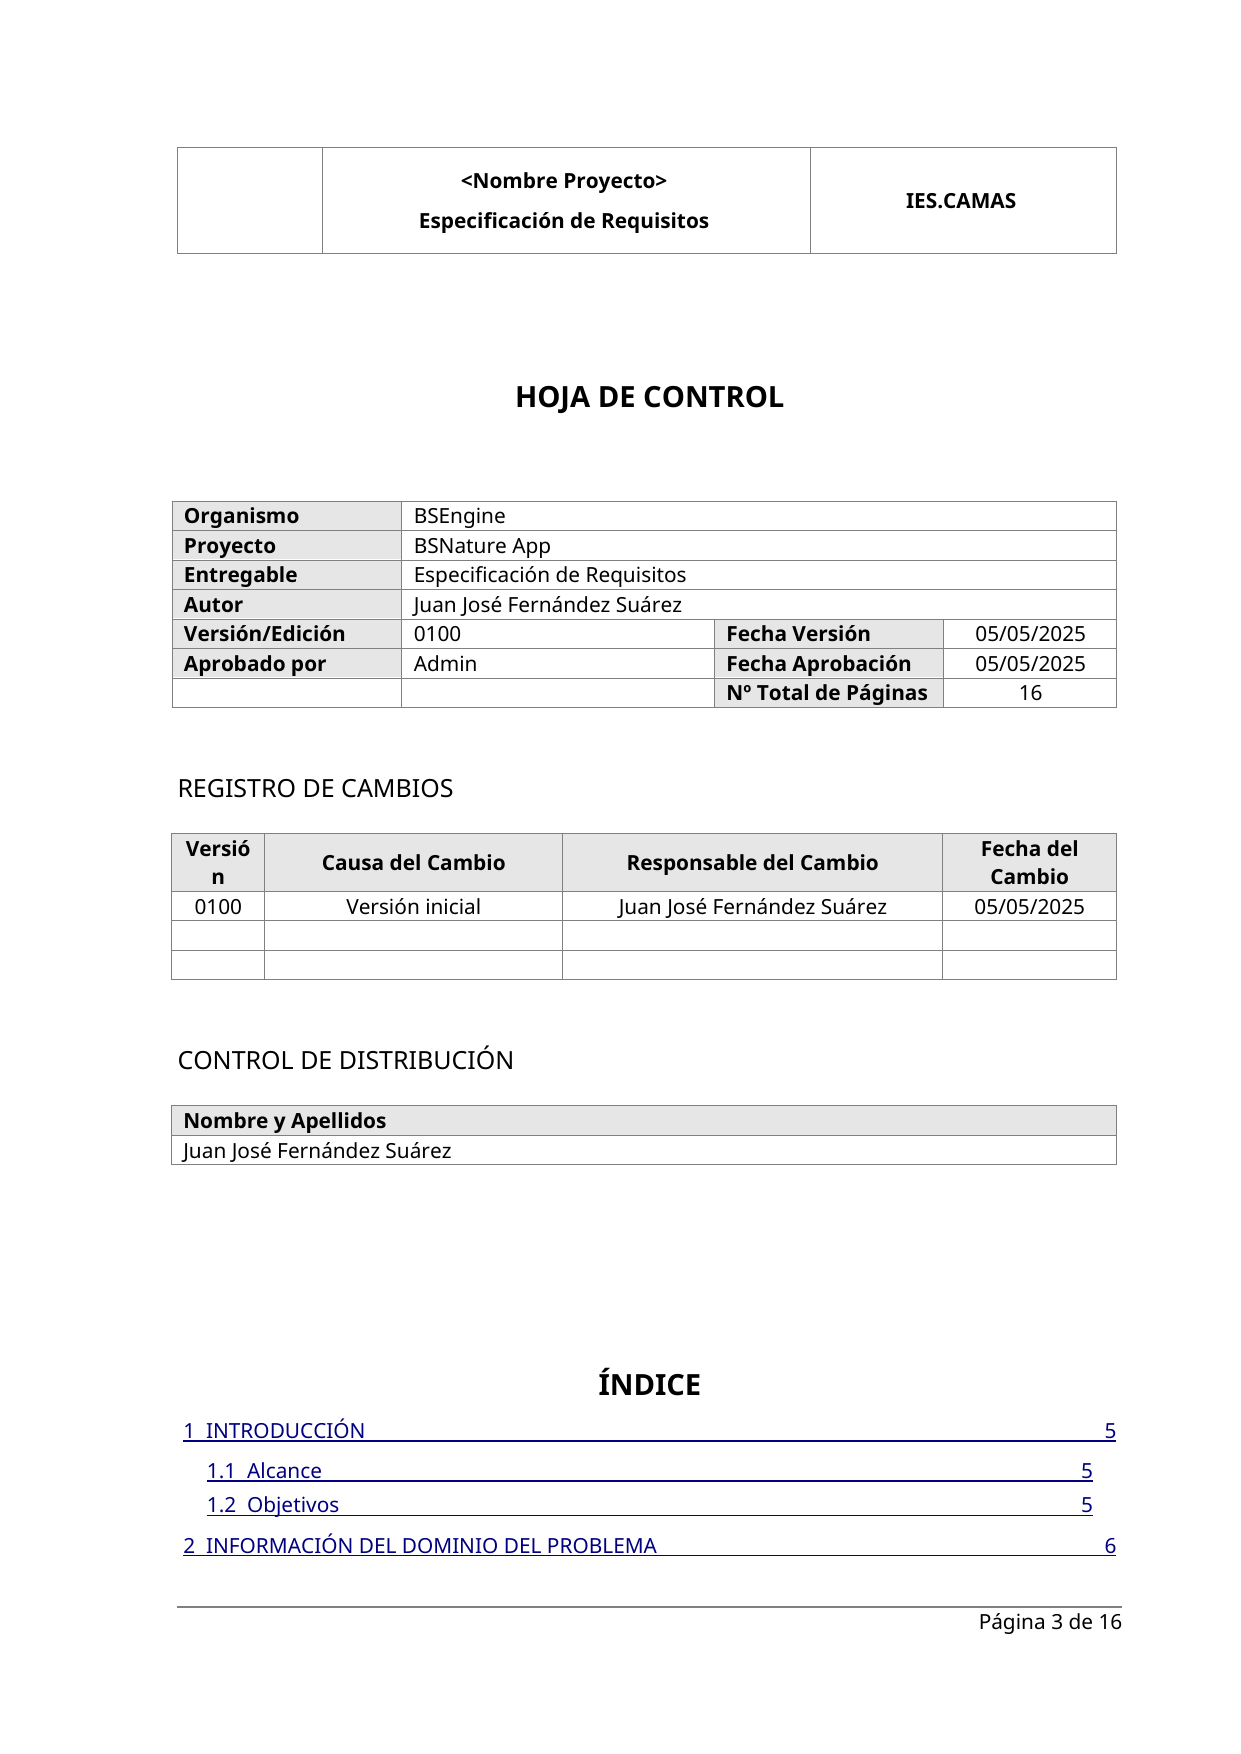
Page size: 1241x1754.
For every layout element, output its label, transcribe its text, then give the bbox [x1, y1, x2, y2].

table_cell [172, 951, 264, 979]
table_cell [172, 921, 264, 950]
table_cell Versión inicial [265, 892, 562, 920]
table_cell 0100 [172, 892, 264, 920]
table_header Causa del Cambio [265, 834, 562, 891]
table_header Responsable del Cambio [563, 834, 942, 891]
text HOJA DE CONTROL [177, 376, 1122, 416]
table_cell 16 [944, 679, 1116, 707]
table_cell 05/05/2025 [944, 649, 1116, 677]
table_cell [943, 921, 1116, 950]
table_cell Fecha Versión [715, 620, 943, 648]
table_cell [265, 951, 562, 979]
table_cell 05/05/2025 [943, 892, 1116, 920]
text ÍNDICE [177, 1364, 1122, 1403]
table_cell Admin [402, 649, 714, 677]
table_cell [402, 679, 714, 707]
table_cell 05/05/2025 [944, 620, 1116, 648]
table_cell Entregable [173, 561, 401, 589]
table_cell Aprobado por [173, 649, 401, 677]
table_cell BSNature App [402, 531, 1116, 559]
table_cell Versión/Edición [173, 620, 401, 648]
text 1.2 Objetivos 5 [207, 1491, 1122, 1519]
table_cell [265, 921, 562, 950]
table_cell Nº Total de Páginas [715, 679, 943, 707]
table_cell Juan José Fernández Suárez [172, 1136, 1116, 1164]
table_header BSEngine [402, 502, 1116, 530]
table_header Fecha del Cambio [943, 834, 1116, 891]
table_cell Especificación de Requisitos [402, 561, 1116, 589]
table_cell [943, 951, 1116, 979]
text REGISTRO DE CAMBIOS [177, 771, 1122, 804]
table_cell Autor [173, 590, 401, 618]
table_header Nombre y Apellidos [172, 1106, 1116, 1135]
table_cell Proyecto [173, 531, 401, 559]
table_cell 0100 [402, 620, 714, 648]
table_header Versión [172, 834, 264, 891]
text 1 INTRODUCCIÓN 5 [183, 1416, 1122, 1444]
text 1.1 Alcance 5 [207, 1456, 1122, 1485]
text 2 INFORMACIÓN DEL DOMINIO DEL PROBLEMA 6 [183, 1531, 1122, 1559]
table_cell [563, 951, 942, 979]
table_cell [173, 679, 401, 707]
text CONTROL DE DISTRIBUCIÓN [177, 1043, 1122, 1077]
table_cell Juan José Fernández Suárez [563, 892, 942, 920]
table_cell Fecha Aprobación [715, 649, 943, 677]
table_cell [563, 921, 942, 950]
table_cell Juan José Fernández Suárez [402, 590, 1116, 618]
table_header Organismo [173, 502, 401, 530]
